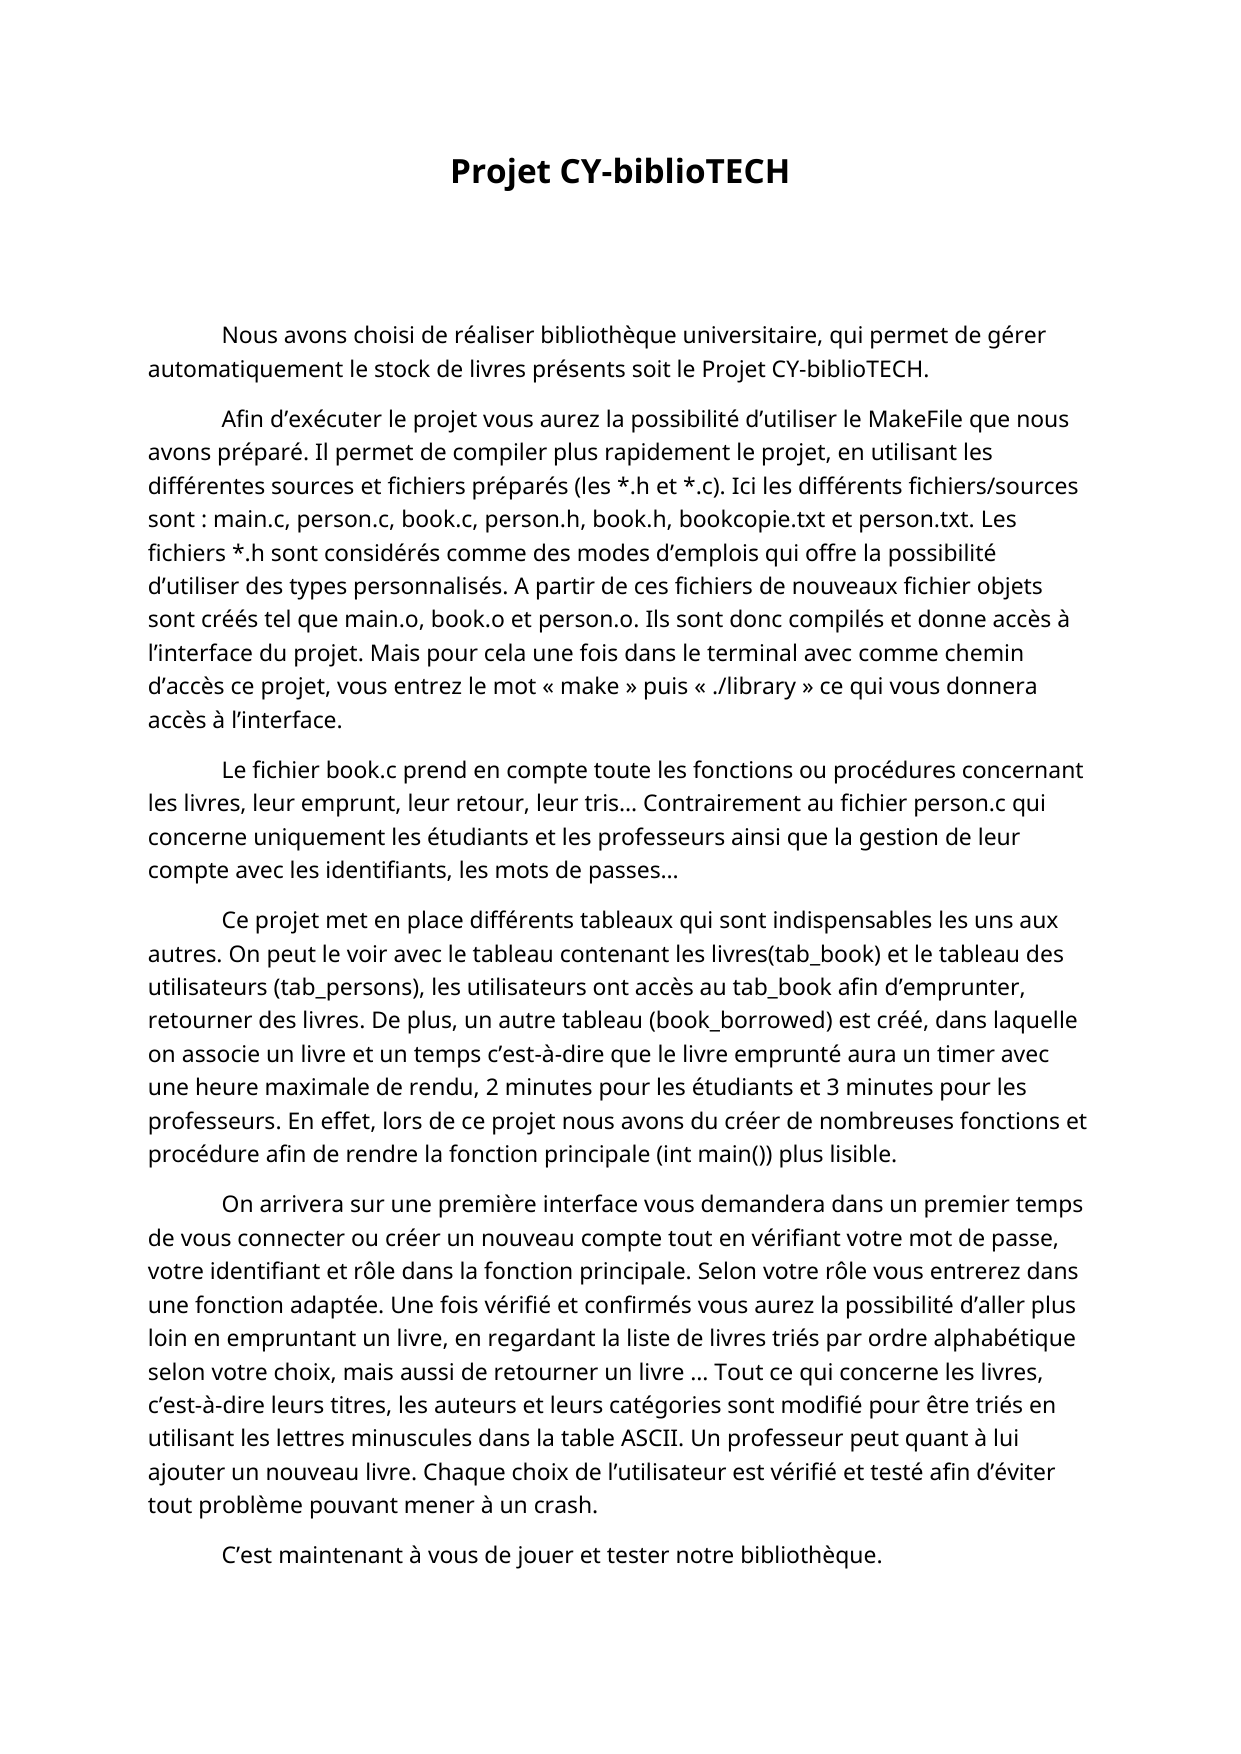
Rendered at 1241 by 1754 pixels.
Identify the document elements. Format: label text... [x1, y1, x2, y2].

text Ce projet met en place différents tableaux qui sont indispensables les uns aux autres. On peut le voir avec le tableau contenant les livres(tab_book) et le tableau des utilisateurs (tab_persons), les utilisateurs ont accès au tab_book afin d’emprunter, retourner des livres. De plus, un autre tableau (book_borrowed) est créé, dans laquelle on associe un livre et un temps c’est-à-dire que le livre emprunté aura un timer avec une heure maximale de rendu, 2 minutes pour les étudiants et 3 minutes pour les professeurs. En effet, lors de ce projet nous avons du créer de nombreuses fonctions et procédure afin de rendre la fonction principale (int main()) plus lisible. [148, 904, 1093, 1169]
text On arrivera sur une première interface vous demandera dans un premier temps de vous connecter ou créer un nouveau compte tout en vérifiant votre mot de passe, votre identifiant et rôle dans la fonction principale. Selon votre rôle vous entrerez dans une fonction adaptée. Une fois vérifié et confirmés vous aurez la possibilité d’aller plus loin en empruntant un livre, en regardant la liste de livres triés par ordre alphabétique selon votre choix, mais aussi de retourner un livre … Tout ce qui concerne les livres, c’est-à-dire leurs titres, les auteurs et leurs catégories sont modifié pour être triés en utilisant les lettres minuscules dans la table ASCII. Un professeur peut quant à lui ajouter un nouveau livre. Chaque choix de l’utilisateur est vérifié et testé afin d’éviter tout problème pouvant mener à un crash. [148, 1188, 1093, 1521]
text Afin d’exécuter le projet vous aurez la possibilité d’utiliser le MakeFile que nous avons préparé. Il permet de compiler plus rapidement le projet, en utilisant les différentes sources et fichiers préparés (les *.h et *.c). Ici les différents fichiers/sources sont : main.c, person.c, book.c, person.h, book.h, bookcopie.txt et person.txt. Les fichiers *.h sont considérés comme des modes d’emplois qui offre la possibilité d’utiliser des types personnalisés. A partir de ces fichiers de nouveaux fichier objets sont créés tel que main.o, book.o et person.o. Ils sont donc compilés et donne accès à l’interface du projet. Mais pour cela une fois dans le terminal avec comme chemin d’accès ce projet, vous entrez le mot « make » puis « ./library » ce qui vous donnera accès à l’interface. [148, 403, 1093, 735]
text C’est maintenant à vous de jouer et tester notre bibliothèque. [148, 1539, 1093, 1571]
text Le fichier book.c prend en compte toute les fonctions ou procédures concernant les livres, leur emprunt, leur retour, leur tris… Contrairement au fichier person.c qui concerne uniquement les étudiants et les professeurs ainsi que la gestion de leur compte avec les identifiants, les mots de passes… [148, 754, 1093, 885]
text Projet CY-biblioTECH [148, 148, 1093, 193]
text Nous avons choisi de réaliser bibliothèque universitaire, qui permet de gérer automatiquement le stock de livres présents soit le Projet CY-biblioTECH. [148, 319, 1093, 384]
